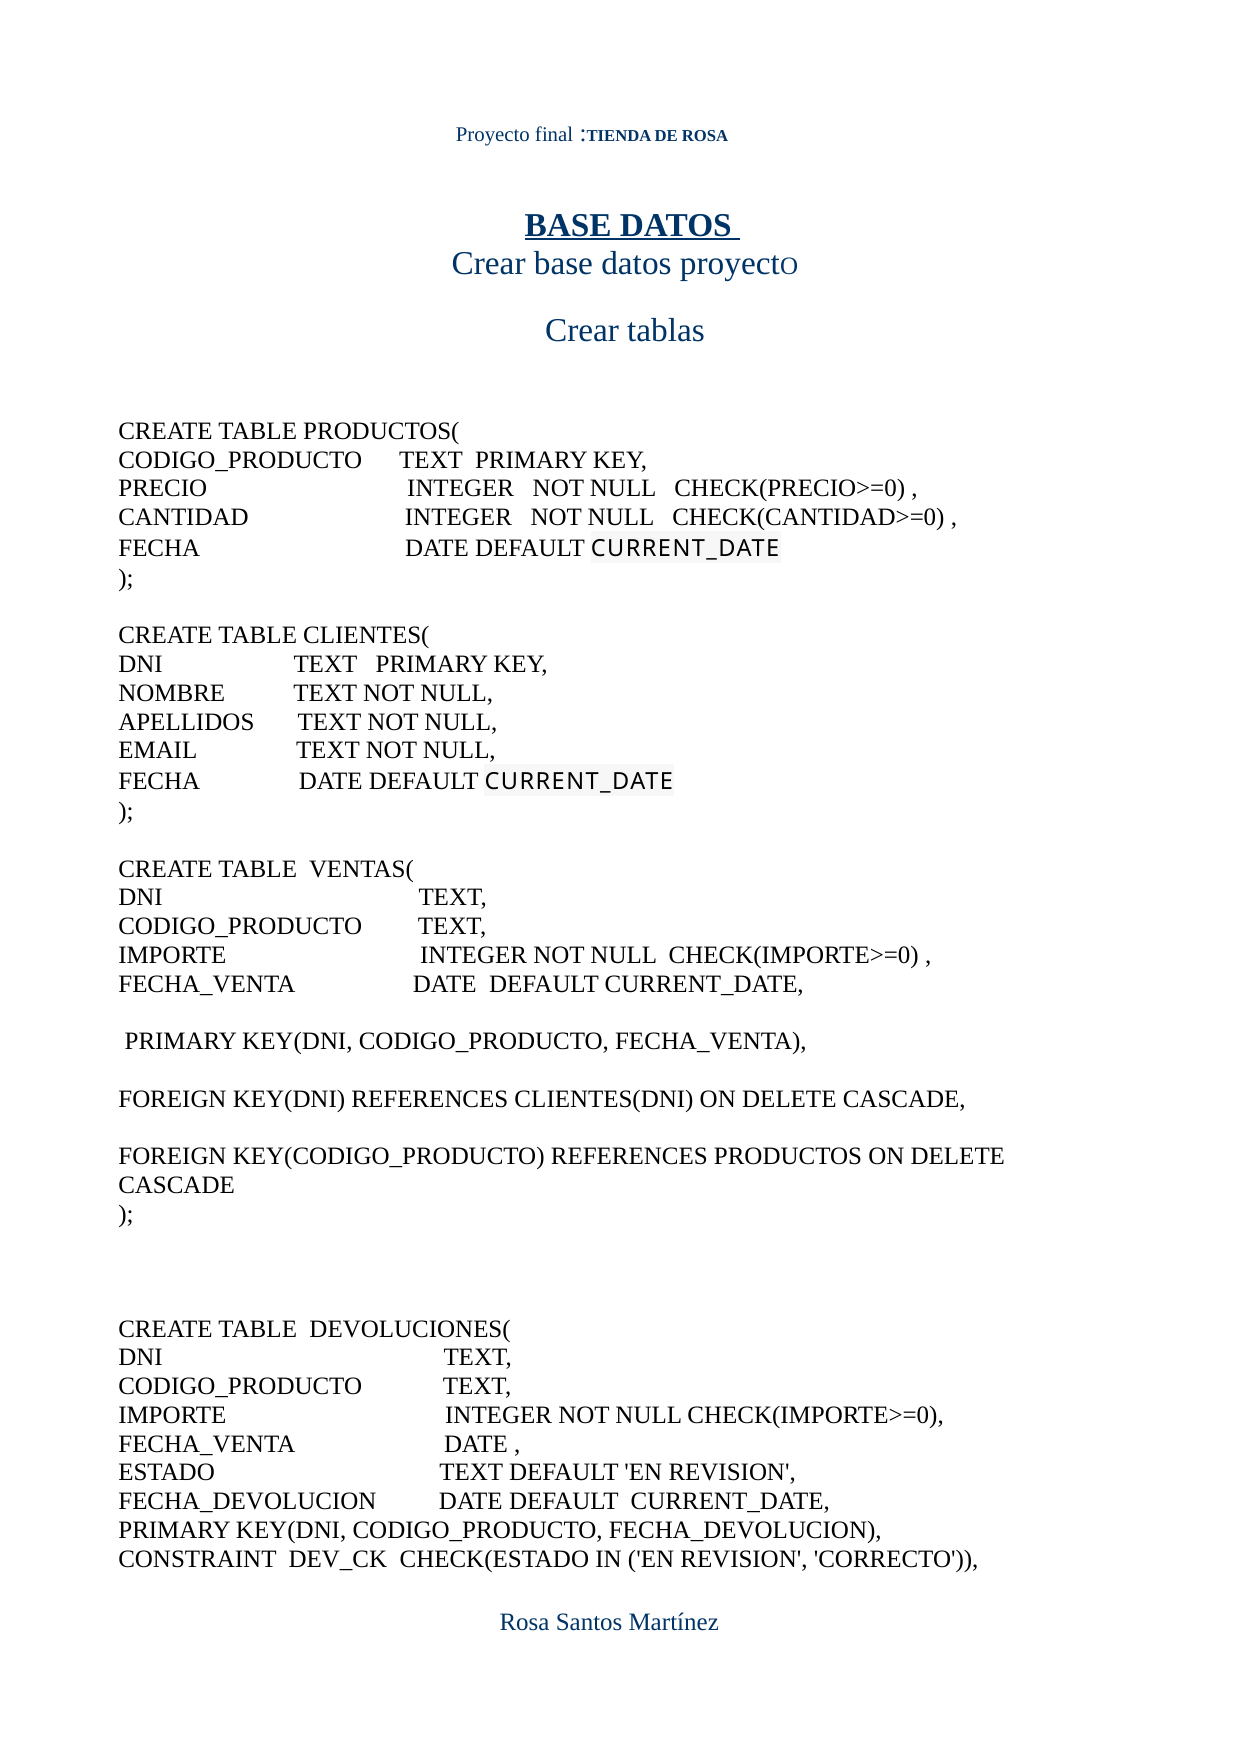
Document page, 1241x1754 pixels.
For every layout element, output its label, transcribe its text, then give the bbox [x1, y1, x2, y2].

text ); [118, 563, 1122, 592]
text CREATE TABLE PRODUCTOS( [118, 416, 1122, 445]
text FECHA DATE DEFAULT CURRENT_DATE [118, 764, 1122, 796]
text FECHA_DEVOLUCION DATE DEFAULT CURRENT_DATE, [118, 1486, 1122, 1515]
text APELLIDOS TEXT NOT NULL, [118, 707, 1122, 735]
text DNI TEXT, [118, 882, 1122, 911]
text PRIMARY KEY(DNI, CODIGO_PRODUCTO, FECHA_DEVOLUCION), [118, 1515, 1122, 1544]
text IMPORTE INTEGER NOT NULL CHECK(IMPORTE>=0), [118, 1400, 1122, 1429]
text IMPORTE INTEGER NOT NULL CHECK(IMPORTE>=0) , [118, 940, 1122, 969]
text CREATE TABLE DEVOLUCIONES( [118, 1314, 1122, 1342]
text FECHA_VENTA DATE DEFAULT CURRENT_DATE, [118, 969, 1122, 997]
text PRIMARY KEY(DNI, CODIGO_PRODUCTO, FECHA_VENTA), [118, 1026, 1122, 1055]
text CREATE TABLE CLIENTES( [118, 620, 1122, 649]
text EMAIL TEXT NOT NULL, [118, 735, 1122, 764]
text ); [118, 796, 1122, 825]
text DNI TEXT, [118, 1342, 1122, 1371]
text BASE DATOS [118, 205, 1122, 243]
text FECHA DATE DEFAULT CURRENT_DATE [118, 531, 1122, 563]
text FOREIGN KEY(CODIGO_PRODUCTO) REFERENCES PRODUCTOS ON DELETE CASCADE [118, 1141, 1122, 1199]
text FECHA_VENTA DATE , [118, 1429, 1122, 1457]
text ); [118, 1199, 1122, 1227]
text PRECIO INTEGER NOT NULL CHECK(PRECIO>=0) , [118, 473, 1122, 502]
text CONSTRAINT DEV_CK CHECK(ESTADO IN ('EN REVISION', 'CORRECTO')), [118, 1544, 1122, 1572]
text CODIGO_PRODUCTO TEXT, [118, 911, 1122, 940]
text CODIGO_PRODUCTO TEXT, [118, 1371, 1122, 1400]
text CODIGO_PRODUCTO TEXT PRIMARY KEY, [118, 445, 1122, 473]
text Crear base datos proyectO [118, 243, 1122, 282]
text DNI TEXT PRIMARY KEY, [118, 649, 1122, 678]
text Crear tablas [118, 311, 1122, 349]
text CANTIDAD INTEGER NOT NULL CHECK(CANTIDAD>=0) , [118, 502, 1122, 531]
text FOREIGN KEY(DNI) REFERENCES CLIENTES(DNI) ON DELETE CASCADE, [118, 1084, 1122, 1112]
text ESTADO TEXT DEFAULT 'EN REVISION', [118, 1457, 1122, 1486]
text NOMBRE TEXT NOT NULL, [118, 678, 1122, 707]
text CREATE TABLE VENTAS( [118, 854, 1122, 882]
